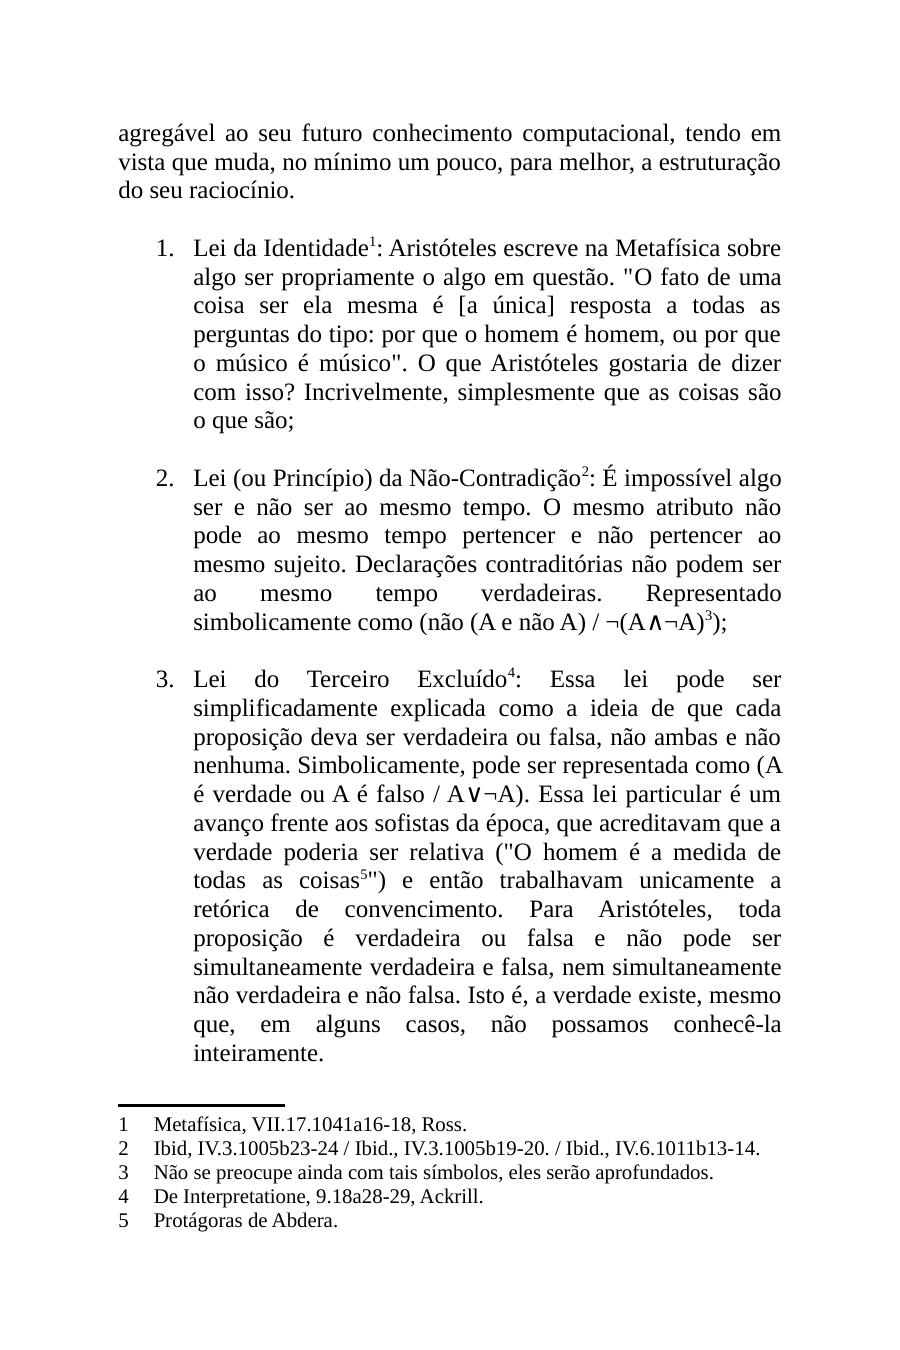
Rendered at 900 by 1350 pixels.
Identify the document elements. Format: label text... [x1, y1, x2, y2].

list Lei da Identidade: Aristóteles escreve na Metafísica sobre algo ser propriamente o algo em questão. "O fato de uma coisa ser ela mesma é [a única] resposta a todas as perguntas do tipo: por que o homem é homem, ou por que o músico é músico". O que Aristóteles gostaria de dizer com isso? Incrivelmente, simplesmente que as coisas são o que são; [156, 233, 782, 434]
list Metafísica, VII.17.1041a16-18, Ross. [118, 1112, 782, 1136]
list Protágoras de Abdera. [118, 1208, 782, 1232]
list Lei do Terceiro Excluído: Essa lei pode ser simplificadamente explicada como a ideia de que cada proposição deva ser verdadeira ou falsa, não ambas e não nenhuma. Simbolicamente, pode ser representada como (A é verdade ou A é falso / A∨¬A). Essa lei particular é um avanço frente aos sofistas da época, que acreditavam que a verdade poderia ser relativa ("O homem é a medida de todas as coisas") e então trabalhavam unicamente a retórica de convencimento. Para Aristóteles, toda proposição é verdadeira ou falsa e não pode ser simultaneamente verdadeira e falsa, nem simultaneamente não verdadeira e não falsa. Isto é, a verdade existe, mesmo que, em alguns casos, não possamos conhecê-la inteiramente. [156, 664, 782, 1067]
list De Interpretatione, 9.18a28-29, Ackrill. [118, 1184, 782, 1208]
text agregável ao seu futuro conhecimento computacional, tendo em vista que muda, no mínimo um pouco, para melhor, a estruturação do seu raciocínio. [118, 118, 782, 204]
list Lei (ou Princípio) da Não-Contradição: É impossível algo ser e não ser ao mesmo tempo. O mesmo atributo não pode ao mesmo tempo pertencer e não pertencer ao mesmo sujeito. Declarações contraditórias não podem ser ao mesmo tempo verdadeiras. Representado simbolicamente como (não (A e não A) / ¬(A∧¬A)); [156, 463, 782, 636]
list Ibid, IV.3.1005b23-24 / Ibid., IV.3.1005b19-20. / Ibid., IV.6.1011b13-14. [118, 1136, 782, 1160]
list Não se preocupe ainda com tais símbolos, eles serão aprofundados. [118, 1160, 782, 1184]
